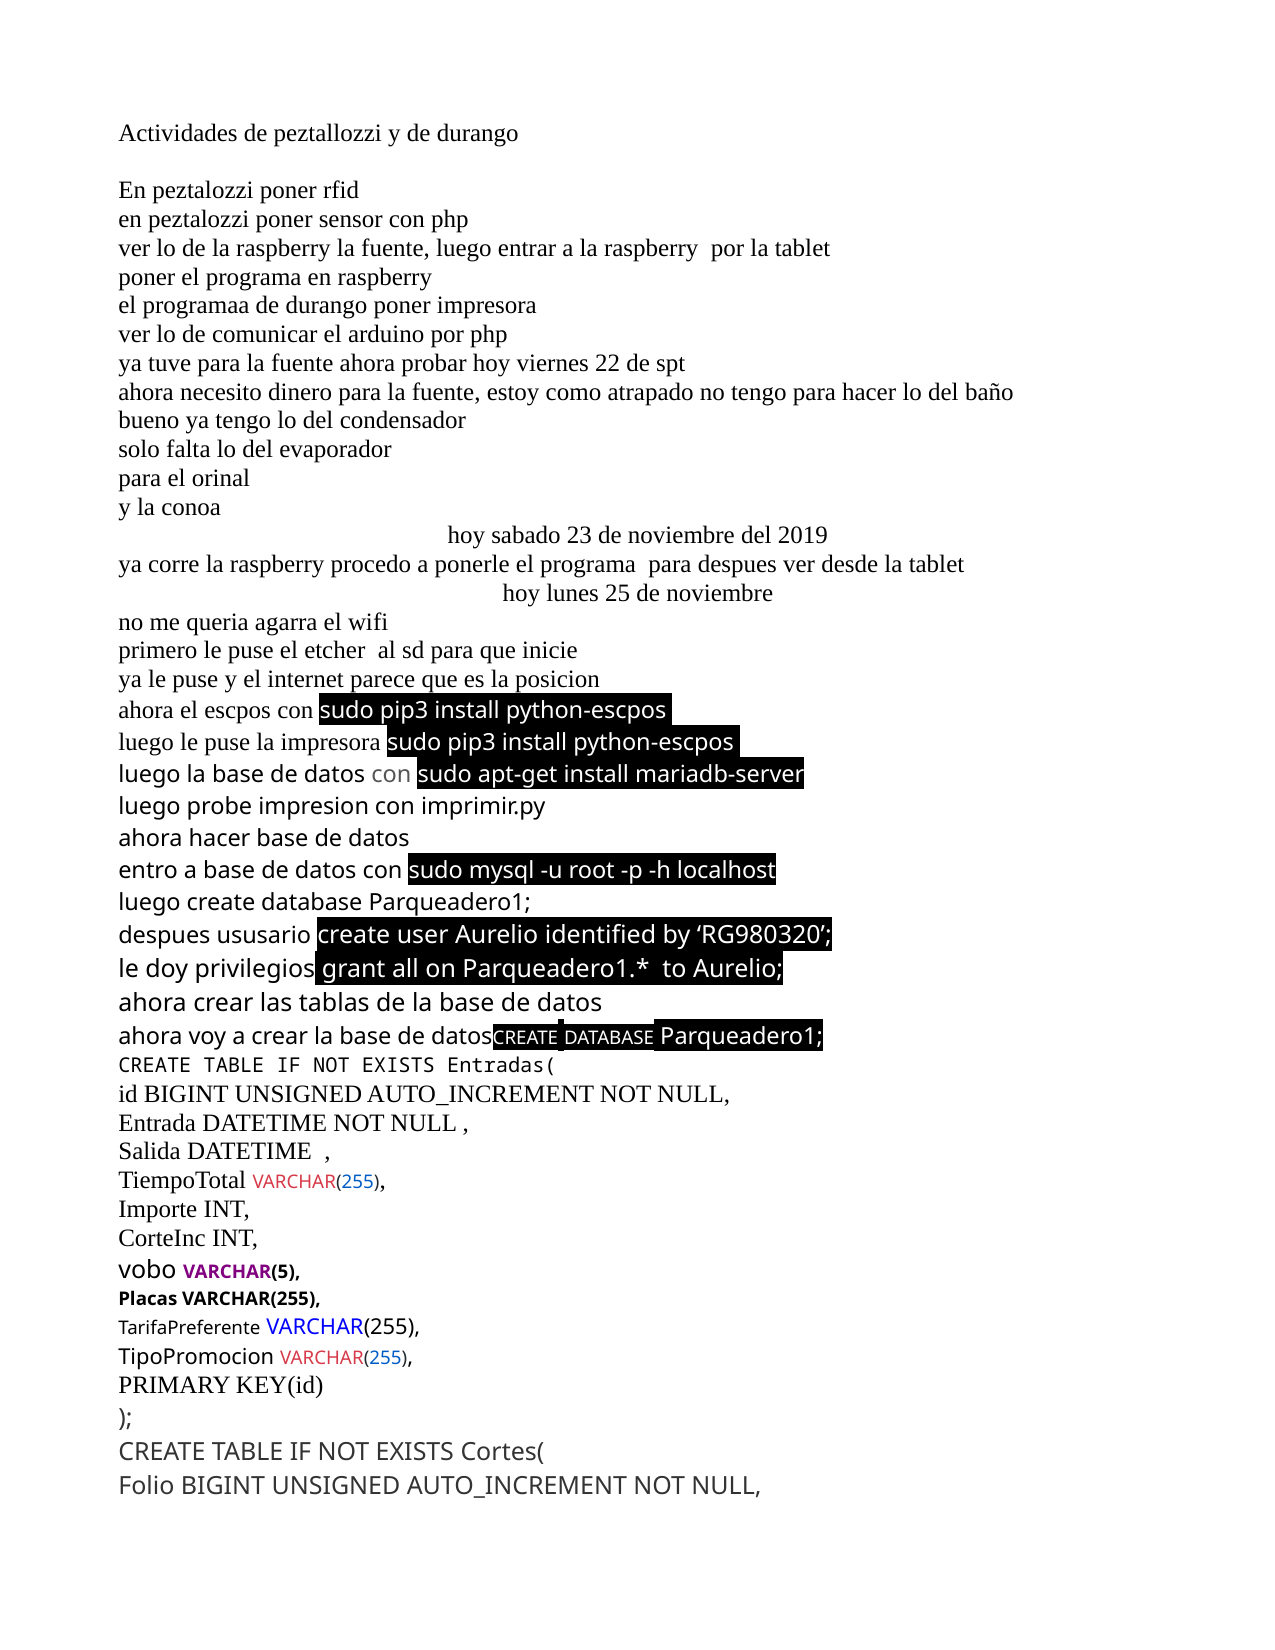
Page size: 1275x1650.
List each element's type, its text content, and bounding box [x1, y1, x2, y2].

text no me queria agarra el wifi [118, 607, 1157, 636]
text solo falta lo del evaporador [118, 434, 1157, 463]
text poner el programa en raspberry [118, 262, 1157, 291]
text primero le puse el etcher al sd para que inicie [118, 636, 1157, 664]
text entro a base de datos con sudo mysql -u root -p -h localhost [118, 853, 1157, 885]
text Entrada DATETIME NOT NULL , [118, 1108, 1157, 1136]
text Salida DATETIME , [118, 1136, 1157, 1165]
text despues ususario create user Aurelio identified by ‘RG980320’; [118, 917, 1157, 951]
text ahora voy a crear la base de datosCREATE DATABASE Parqueadero1; [118, 1019, 1157, 1051]
text le doy privilegios grant all on Parqueadero1.* to Aurelio; [118, 951, 1157, 985]
text ya tuve para la fuente ahora probar hoy viernes 22 de spt [118, 348, 1157, 377]
text Placas VARCHAR(255), [118, 1285, 1157, 1311]
text CREATE TABLE IF NOT EXISTS Cortes( [118, 1433, 1157, 1467]
text el programaa de durango poner impresora [118, 291, 1157, 319]
text TiempoTotal VARCHAR(255), [118, 1165, 1157, 1194]
text ahora el escpos con sudo pip3 install python-escpos [118, 693, 1157, 725]
text ahora hacer base de datos [118, 821, 1157, 853]
text luego probe impresion con imprimir.py [118, 789, 1157, 821]
text CorteInc INT, [118, 1223, 1157, 1251]
text bueno ya tengo lo del condensador [118, 406, 1157, 434]
text en peztalozzi poner sensor con php [118, 204, 1157, 233]
text Importe INT, [118, 1194, 1157, 1223]
text ahora crear las tablas de la base de datos [118, 985, 1157, 1019]
text id BIGINT UNSIGNED AUTO_INCREMENT NOT NULL, [118, 1079, 1157, 1108]
text hoy lunes 25 de noviembre [118, 578, 1157, 607]
text ahora necesito dinero para la fuente, estoy como atrapado no tengo para hacer lo del baño [118, 377, 1157, 406]
text para el orinal [118, 463, 1157, 492]
text vobo VARCHAR(5), [118, 1251, 1157, 1285]
text ya le puse y el internet parece que es la posicion [118, 664, 1157, 693]
text TarifaPreferente VARCHAR(255), [118, 1311, 1157, 1341]
text CREATE TABLE IF NOT EXISTS Entradas( [118, 1051, 1157, 1079]
text y la conoa [118, 492, 1157, 521]
text luego create database Parqueadero1; [118, 885, 1157, 917]
text ); [118, 1399, 1157, 1433]
text Actividades de peztallozzi y de durango [118, 118, 1157, 147]
text TipoPromocion VARCHAR(255), [118, 1341, 1157, 1371]
text luego la base de datos con sudo apt-get install mariadb-server [118, 757, 1157, 789]
text ya corre la raspberry procedo a ponerle el programa para despues ver desde la tablet [118, 549, 1157, 578]
text luego le puse la impresora sudo pip3 install python-escpos [118, 725, 1157, 757]
text ver lo de comunicar el arduino por php [118, 319, 1157, 348]
text En peztalozzi poner rfid [118, 176, 1157, 204]
text PRIMARY KEY(id) [118, 1371, 1157, 1399]
text Folio BIGINT UNSIGNED AUTO_INCREMENT NOT NULL, [118, 1467, 1157, 1501]
text ver lo de la raspberry la fuente, luego entrar a la raspberry por la tablet [118, 233, 1157, 262]
text hoy sabado 23 de noviembre del 2019 [118, 521, 1157, 549]
